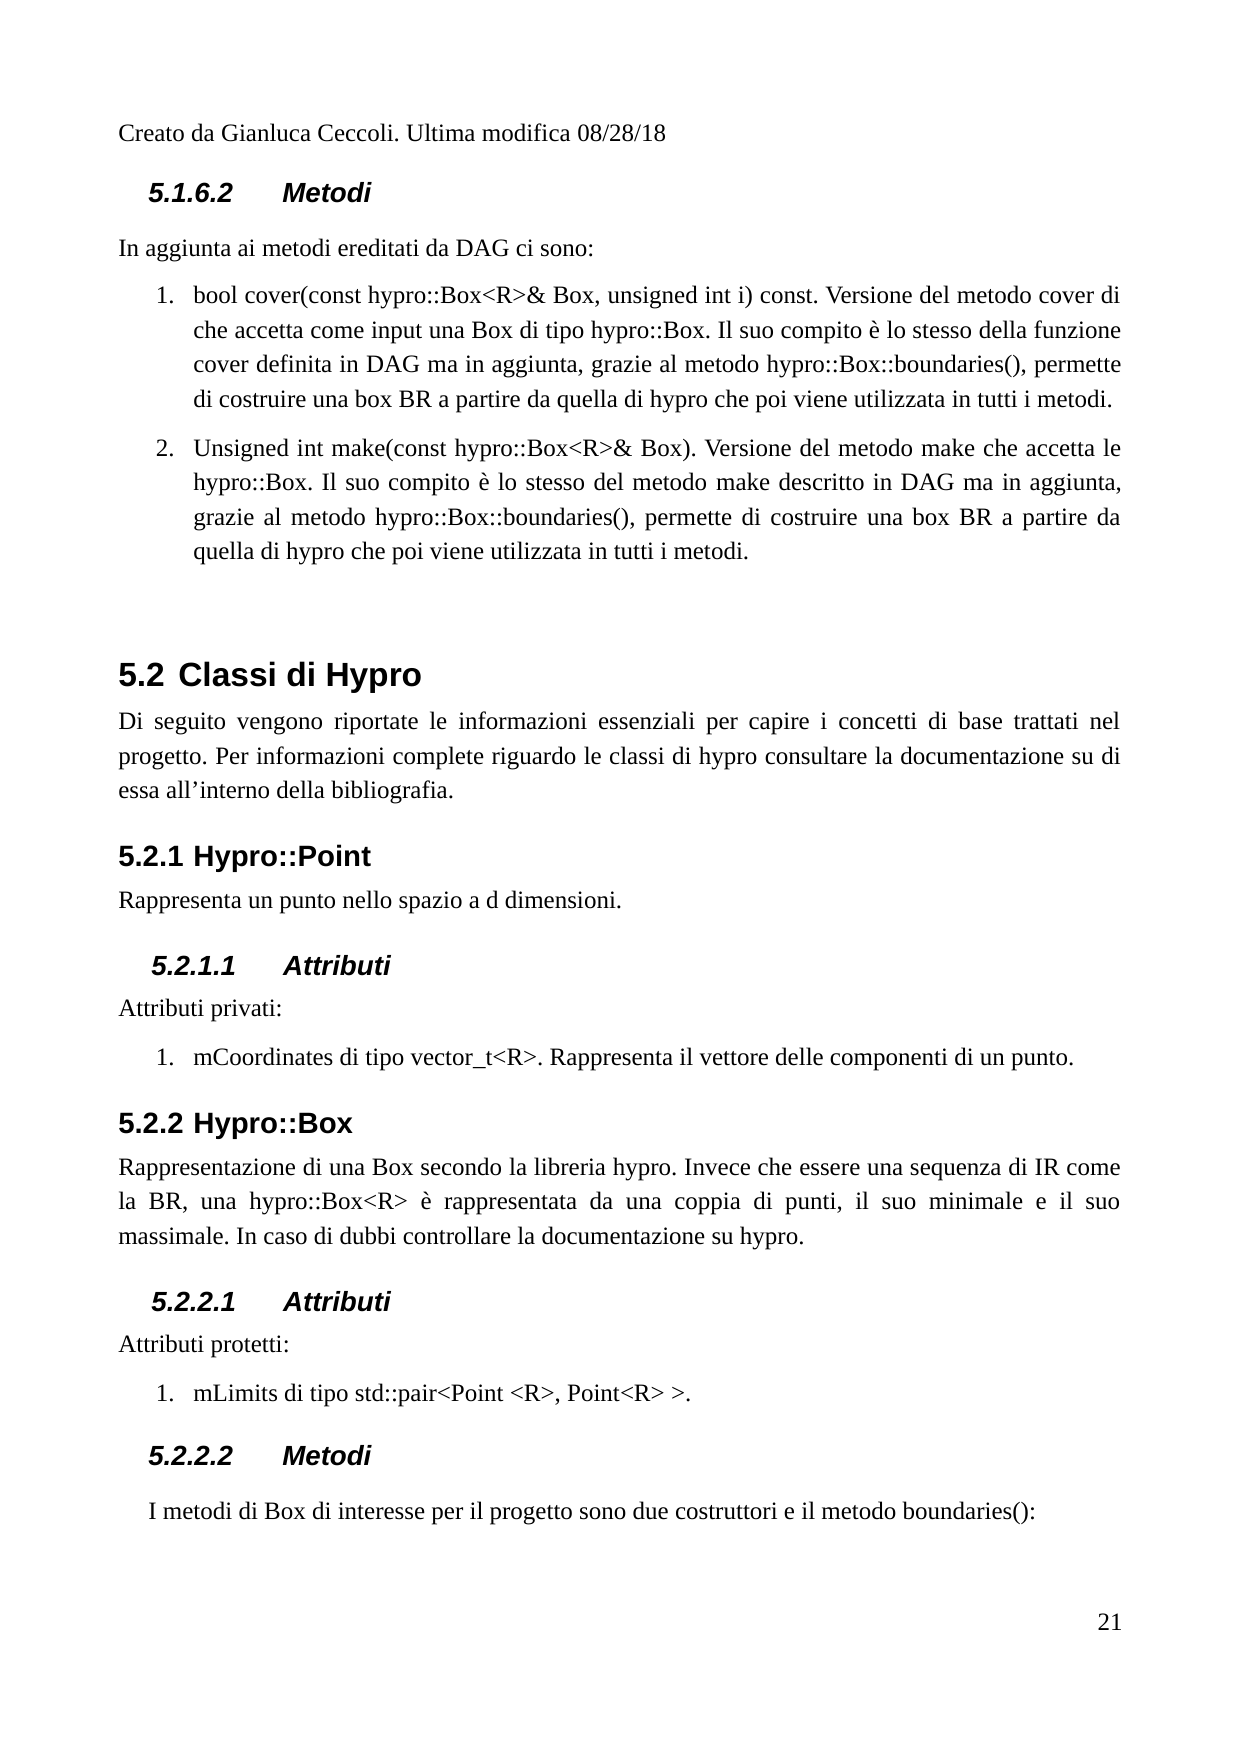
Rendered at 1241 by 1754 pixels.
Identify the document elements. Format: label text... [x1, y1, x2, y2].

text Attributi privati: [118, 993, 1122, 1022]
subtitle Hypro::Box [118, 1106, 1122, 1139]
text I metodi di Box di interesse per il progetto sono due costruttori e il metodo boundaries(): [148, 1496, 1122, 1525]
list bool cover(const hypro::Box<R>& Box, unsigned int i) const. Versione del metodo cover di che accetta come input una Box di tipo hypro::Box. Il suo compito è lo stesso della funzione cover definita in DAG ma in aggiunta, grazie al metodo hypro::Box::boundaries(), permette di costruire una box BR a partire da quella di hypro che poi viene utilizzata in tutti i metodi. [156, 280, 1122, 412]
list mCoordinates di tipo vector_t<R>. Rappresenta il vettore delle componenti di un punto. [156, 1042, 1122, 1071]
list Unsigned int make(const hypro::Box<R>& Box). Versione del metodo make che accetta le hypro::Box. Il suo compito è lo stesso del metodo make descritto in DAG ma in aggiunta, grazie al metodo hypro::Box::boundaries(), permette di costruire una box BR a partire da quella di hypro che poi viene utilizzata in tutti i metodi. [156, 433, 1122, 565]
text Di seguito vengono riportate le informazioni essenziali per capire i concetti di base trattati nel progetto. Per informazioni complete riguardo le classi di hypro consultare la documentazione su di essa all’interno della bibliografia. [118, 706, 1122, 804]
subtitle Metodi [148, 176, 1122, 208]
subtitle Attributi [151, 949, 1122, 981]
text Attributi protetti: [118, 1329, 1122, 1358]
subtitle Attributi [151, 1285, 1122, 1317]
subtitle Metodi [148, 1439, 1122, 1471]
list mLimits di tipo std::pair<Point <R>, Point<R> >. [156, 1378, 1122, 1407]
subtitle Classi di Hypro [118, 655, 1122, 694]
text Rappresenta un punto nello spazio a d dimensioni. [118, 885, 1122, 914]
text Rappresentazione di una Box secondo la libreria hypro. Invece che essere una sequenza di IR come la BR, una hypro::Box<R> è rappresentata da una coppia di punti, il suo minimale e il suo massimale. In caso di dubbi controllare la documentazione su hypro. [118, 1152, 1122, 1250]
text In aggiunta ai metodi ereditati da DAG ci sono: [118, 233, 1122, 262]
subtitle Hypro::Point [118, 839, 1122, 873]
